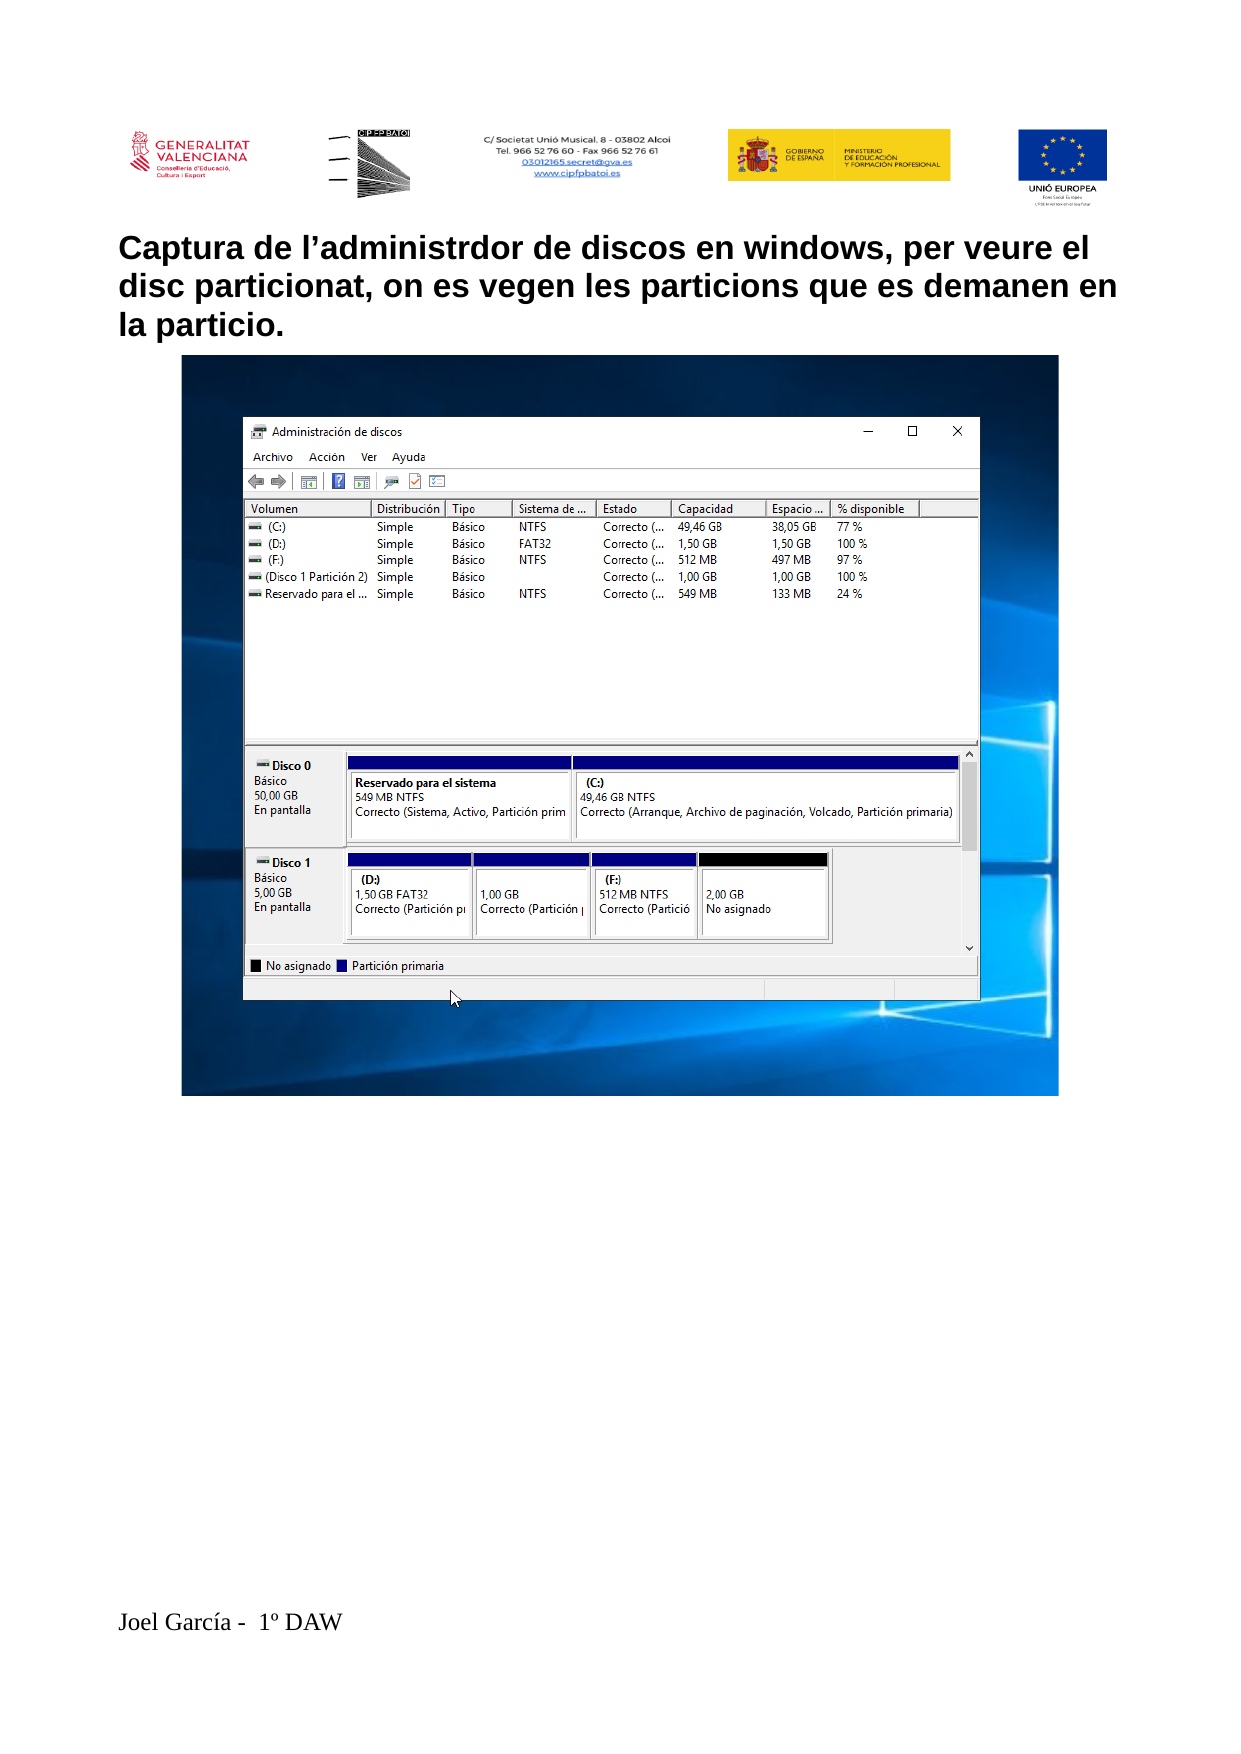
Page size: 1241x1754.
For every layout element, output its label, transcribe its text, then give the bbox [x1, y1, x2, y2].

picture [118, 118, 1118, 209]
subtitle Captura de l’administrdor de discos en windows, per veure el disc particionat, on es vegen les particions que es demanen en la particio. [118, 228, 1122, 343]
picture [181, 355, 1059, 1096]
